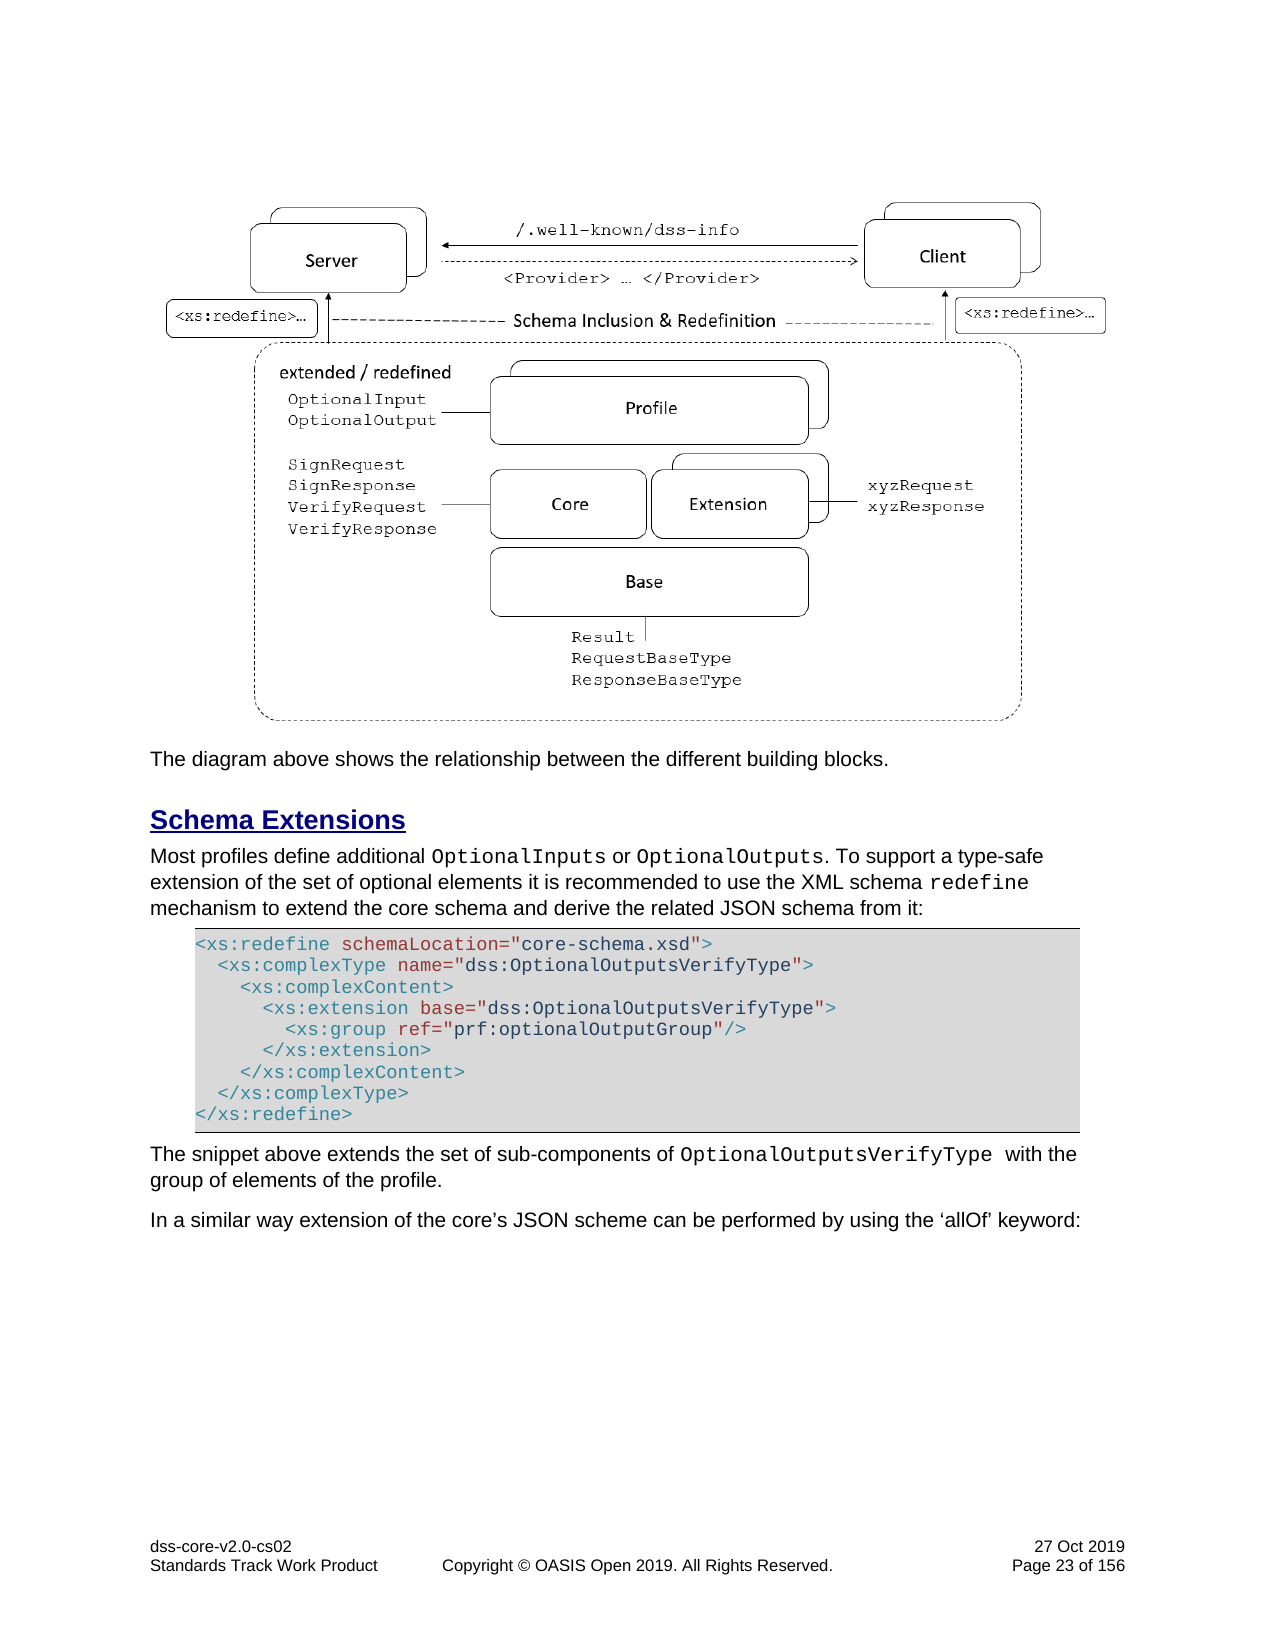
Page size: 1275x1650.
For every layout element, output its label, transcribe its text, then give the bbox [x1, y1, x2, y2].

text Most profiles define additional OptionalInputs or OptionalOutputs. To support a type-safe extension of the set of optional elements it is recommended to use the XML schema redefine mechanism to extend the core schema and derive the related JSON schema from it: [150, 844, 1125, 919]
text The diagram above shows the relationship between the different building blocks. [150, 747, 1125, 771]
text In a similar way extension of the core’s JSON scheme can be performed by using the ‘allOf’ keyword: [150, 1208, 1125, 1232]
text <xs:redefine schemaLocation="core-schema.xsd"> <xs:complexType name="dss:OptionalOutputsVerifyType"> <xs:complexContent> <xs:extension base="dss:OptionalOutputsVerifyType"> <xs:group ref="prf:optionalOutputGroup"/> </xs:extension> </xs:complexContent> </xs:complexType> </xs:redefine> [195, 929, 1080, 1132]
subtitle Schema Extensions [150, 804, 1125, 835]
text The snippet above extends the set of sub-components of OptionalOutputsVerifyType with the group of elements of the profile. [150, 1142, 1125, 1192]
